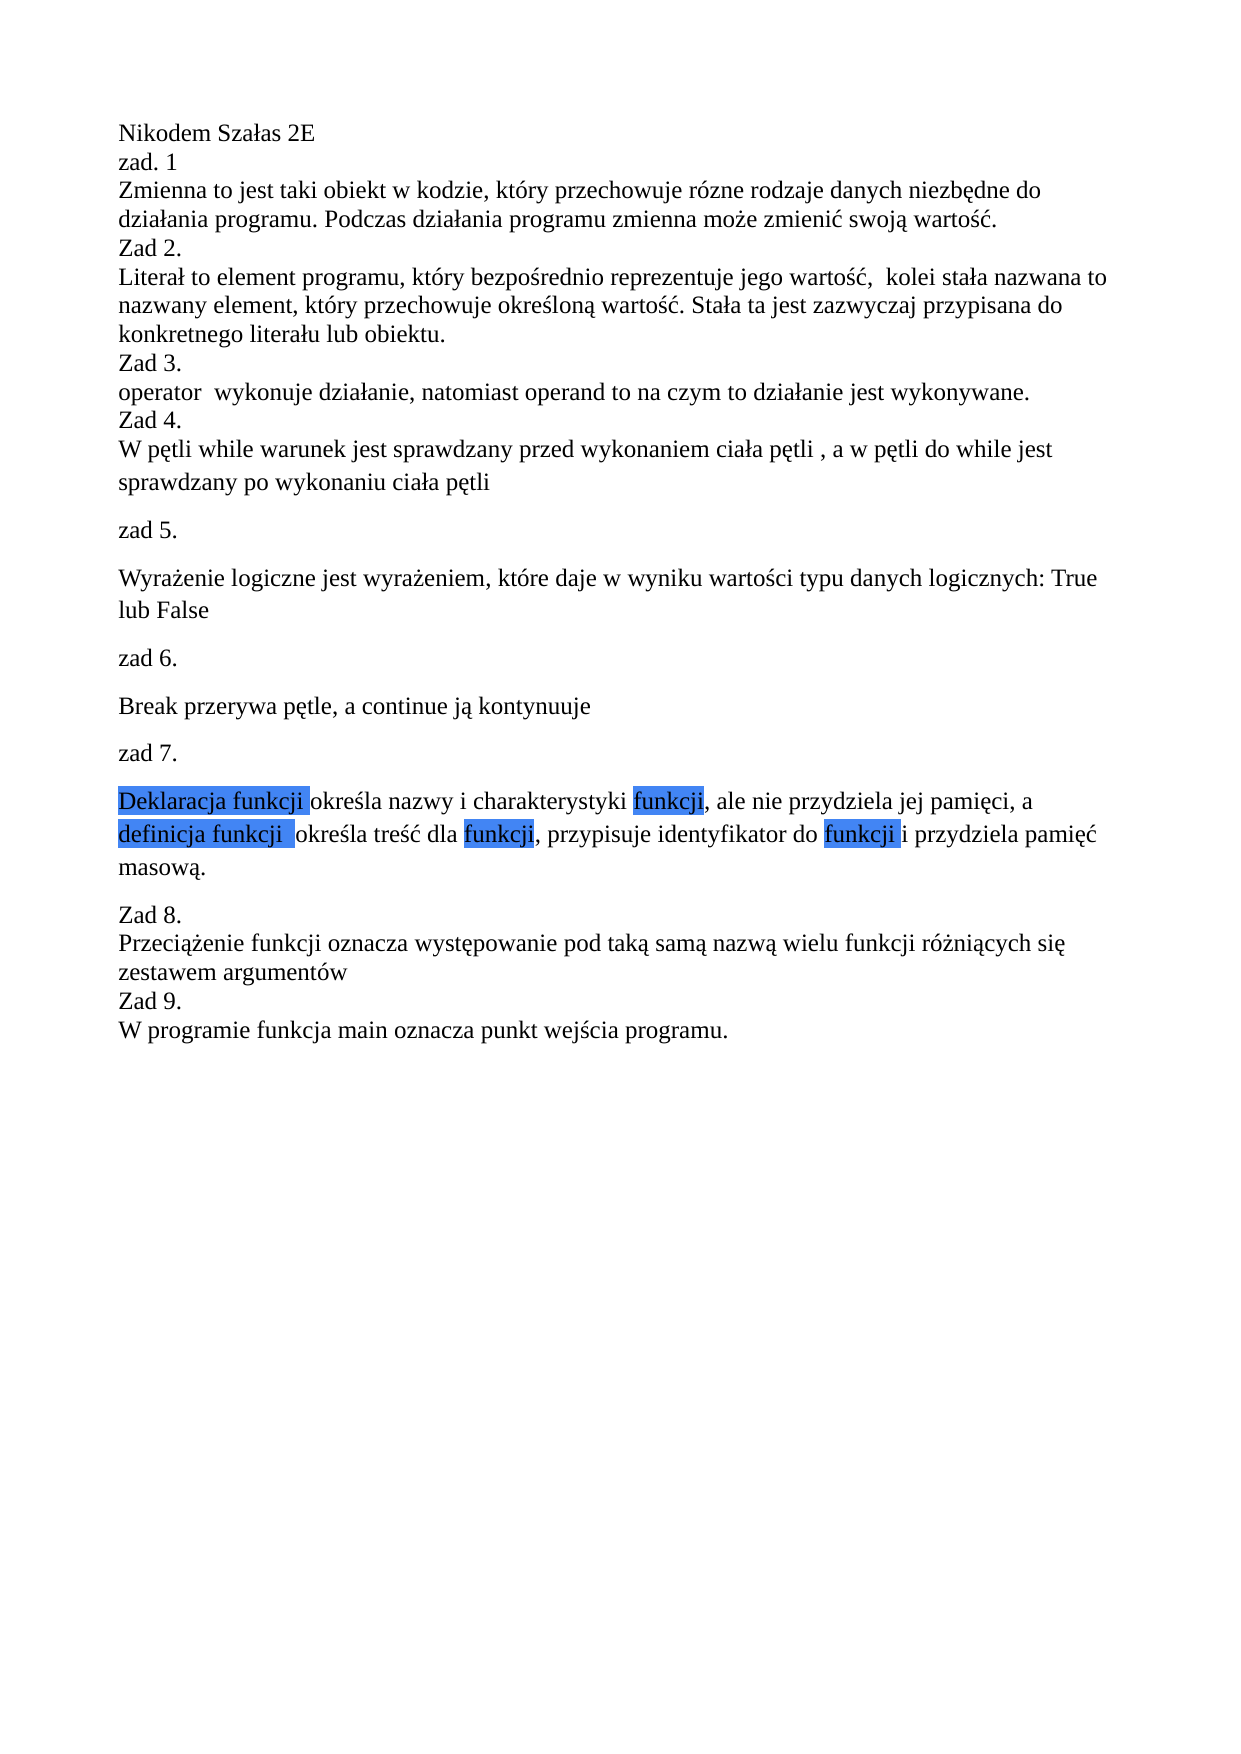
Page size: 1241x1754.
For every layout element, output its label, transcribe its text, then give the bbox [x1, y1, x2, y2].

text Zmienna to jest taki obiekt w kodzie, który przechowuje rózne rodzaje danych niezbędne do działania programu. Podczas działania programu zmienna może zmienić swoją wartość. [118, 176, 1122, 233]
text Zad 2. [118, 233, 1122, 262]
text W programie funkcja main oznacza punkt wejścia programu. [118, 1015, 1122, 1043]
text Literał to element programu, który bezpośrednio reprezentuje jego wartość, kolei stała nazwana to nazwany element, który przechowuje określoną wartość. Stała ta jest zazwyczaj przypisana do konkretnego literału lub obiektu. [118, 262, 1122, 348]
text Zad 9. [118, 986, 1122, 1015]
text operator wykonuje działanie, natomiast operand to na czym to działanie jest wykonywane. [118, 377, 1122, 406]
text Przeciążenie funkcji oznacza występowanie pod taką samą nazwą wielu funkcji różniących się zestawem argumentów [118, 928, 1122, 986]
text zad. 1 [118, 147, 1122, 176]
text zad 6. [118, 643, 1122, 672]
text Zad 8. [118, 900, 1122, 928]
text Zad 4. [118, 406, 1122, 434]
text Zad 3. [118, 348, 1122, 377]
text zad 5. [118, 515, 1122, 544]
text zad 7. [118, 738, 1122, 767]
text Nikodem Szałas 2E [118, 118, 1122, 147]
text Deklaracja funkcji określa nazwy i charakterystyki funkcji, ale nie przydziela jej pamięci, a definicja funkcji określa treść dla funkcji, przypisuje identyfikator do funkcji i przydziela pamięć masową. [118, 786, 1122, 881]
text W pętli while warunek jest sprawdzany przed wykonaniem ciała pętli , a w pętli do while jest sprawdzany po wykonaniu ciała pętli [118, 434, 1122, 496]
text Break przerywa pętle, a continue ją kontynuuje [118, 691, 1122, 719]
text Wyrażenie logiczne jest wyrażeniem, które daje w wyniku wartości typu danych logicznych: True lub False [118, 563, 1122, 624]
